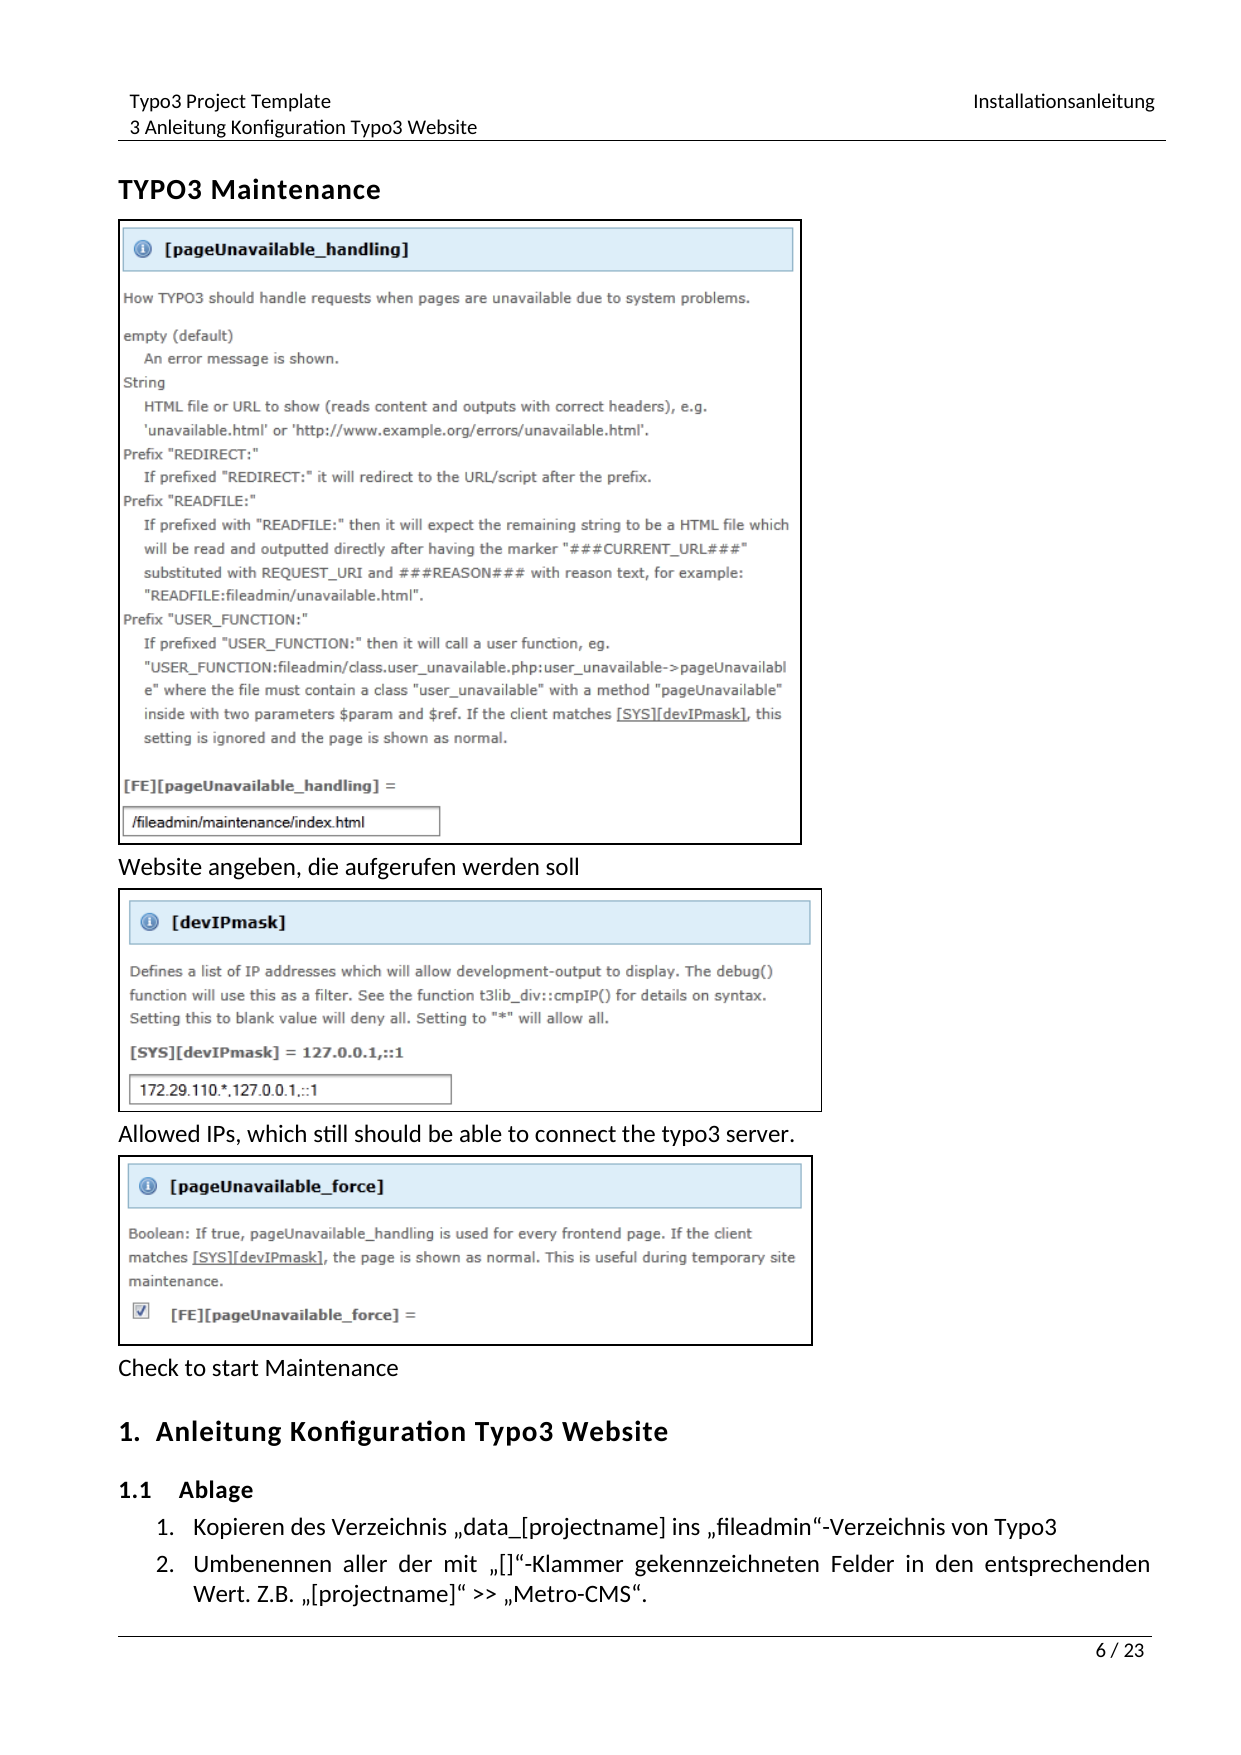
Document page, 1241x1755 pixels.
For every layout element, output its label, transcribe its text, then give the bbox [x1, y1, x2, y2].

list Umbenennen aller der mit „[]“-Klammer gekennzeichneten Felder in den entsprechenden Wert. Z.B. „[projectname]“ >> „Metro-CMS“. [156, 1548, 1152, 1609]
list Kopieren des Verzeichnis „data_[projectname] ins „fileadmin“-Verzeichnis von Typo3 [156, 1511, 1152, 1541]
text Website angeben, die aufgerufen werden soll [118, 851, 1152, 882]
text Check to start Maintenance [118, 1352, 1152, 1382]
subtitle Anleitung Konfiguration Typo3 Website [118, 1413, 1152, 1449]
subtitle TYPO3 Maintenance [118, 171, 1152, 207]
subtitle Ablage [118, 1474, 1152, 1505]
text Allowed IPs, which still should be able to connect the typo3 server. [118, 1119, 1152, 1149]
